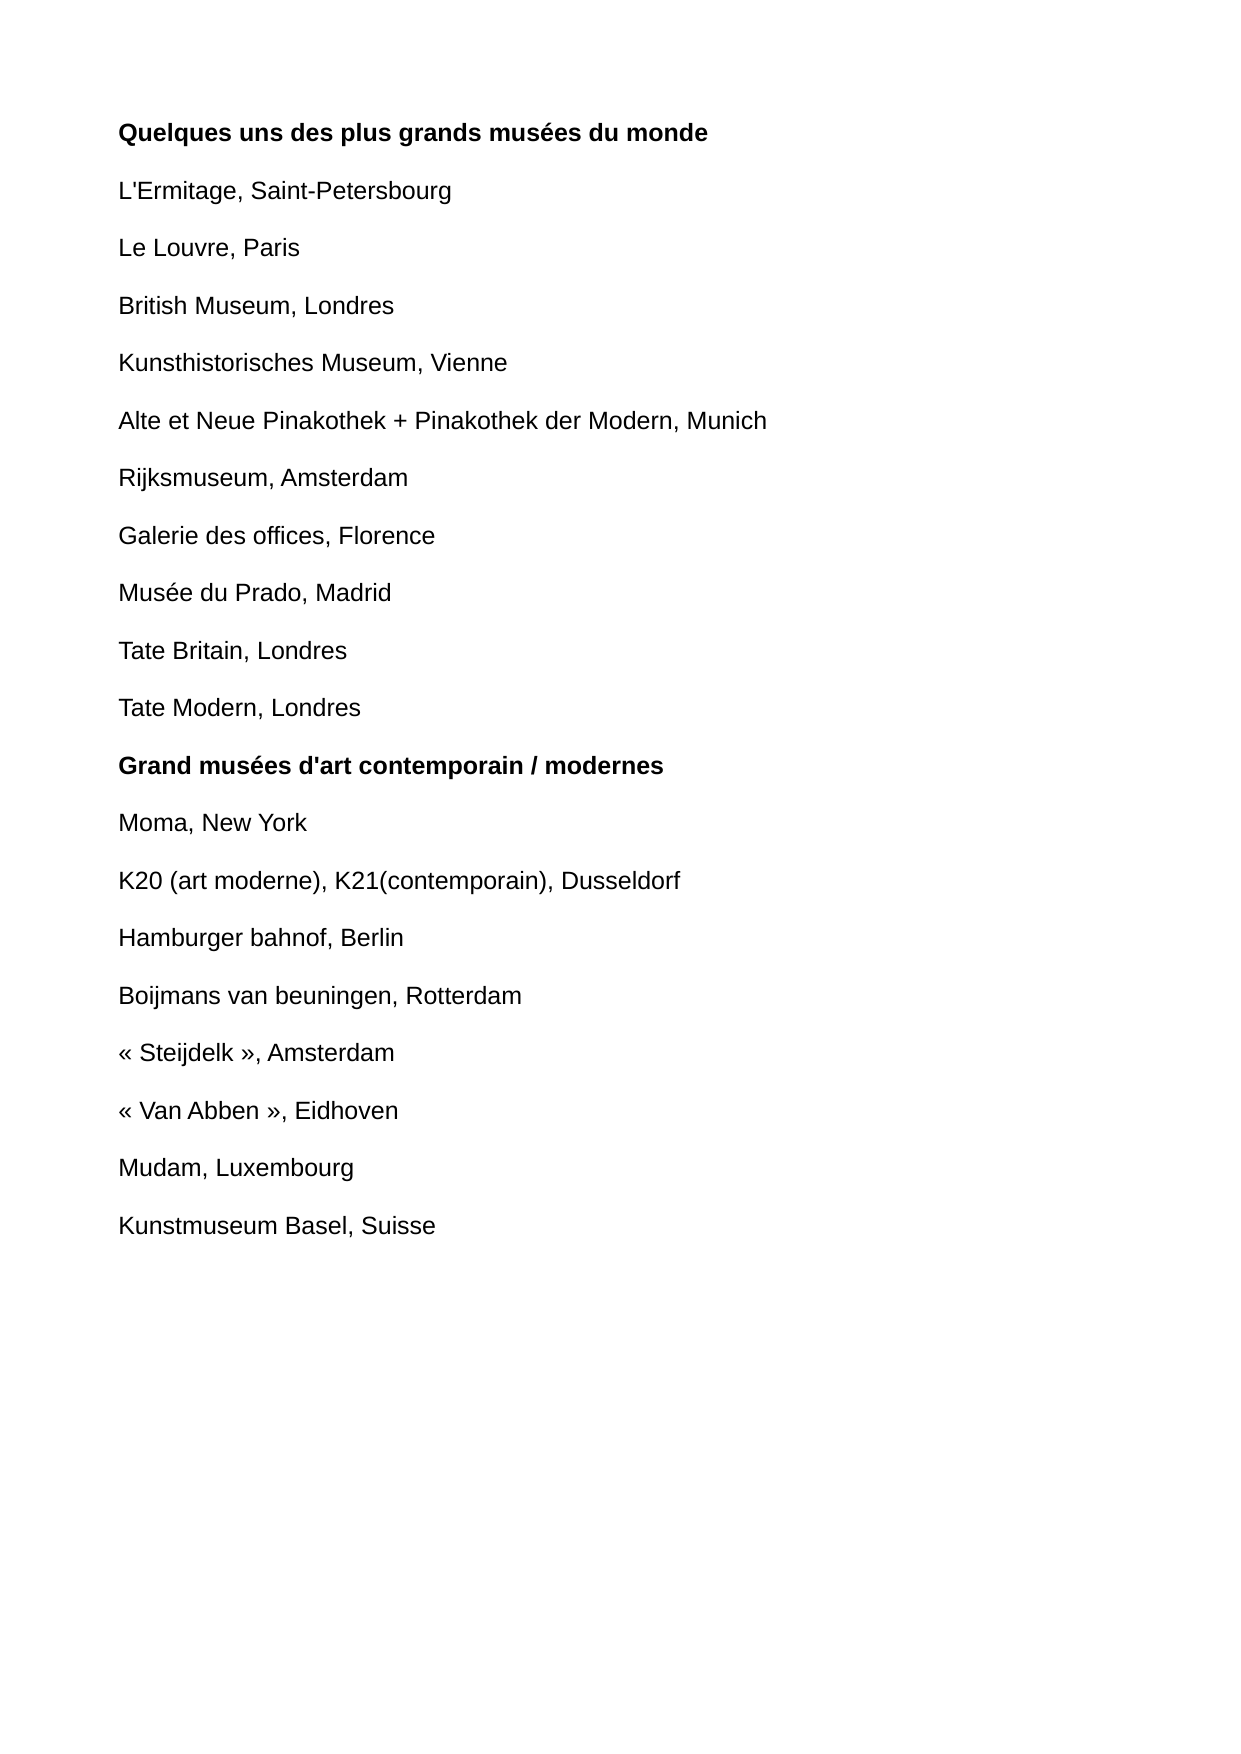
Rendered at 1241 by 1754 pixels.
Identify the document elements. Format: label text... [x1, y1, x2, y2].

text British Museum, Londres [118, 291, 1122, 319]
text Hamburger bahnof, Berlin [118, 923, 1122, 952]
text Alte et Neue Pinakothek + Pinakothek der Modern, Munich [118, 406, 1122, 434]
text Musée du Prado, Madrid [118, 578, 1122, 607]
text « Van Abben », Eidhoven [118, 1096, 1122, 1124]
text Quelques uns des plus grands musées du monde [118, 118, 1122, 147]
text Moma, New York [118, 808, 1122, 837]
text Mudam, Luxembourg [118, 1153, 1122, 1182]
text Rijksmuseum, Amsterdam [118, 463, 1122, 492]
text K20 (art moderne), K21(contemporain), Dusseldorf [118, 866, 1122, 894]
text Grand musées d'art contemporain / modernes [118, 751, 1122, 779]
text Boijmans van beuningen, Rotterdam [118, 981, 1122, 1009]
text L'Ermitage, Saint-Petersbourg [118, 176, 1122, 204]
text Le Louvre, Paris [118, 233, 1122, 262]
text Kunstmuseum Basel, Suisse [118, 1211, 1122, 1239]
text « Steijdelk », Amsterdam [118, 1038, 1122, 1067]
text Kunsthistorisches Museum, Vienne [118, 348, 1122, 377]
text Tate Britain, Londres [118, 636, 1122, 664]
text Galerie des offices, Florence [118, 521, 1122, 549]
text Tate Modern, Londres [118, 693, 1122, 722]
